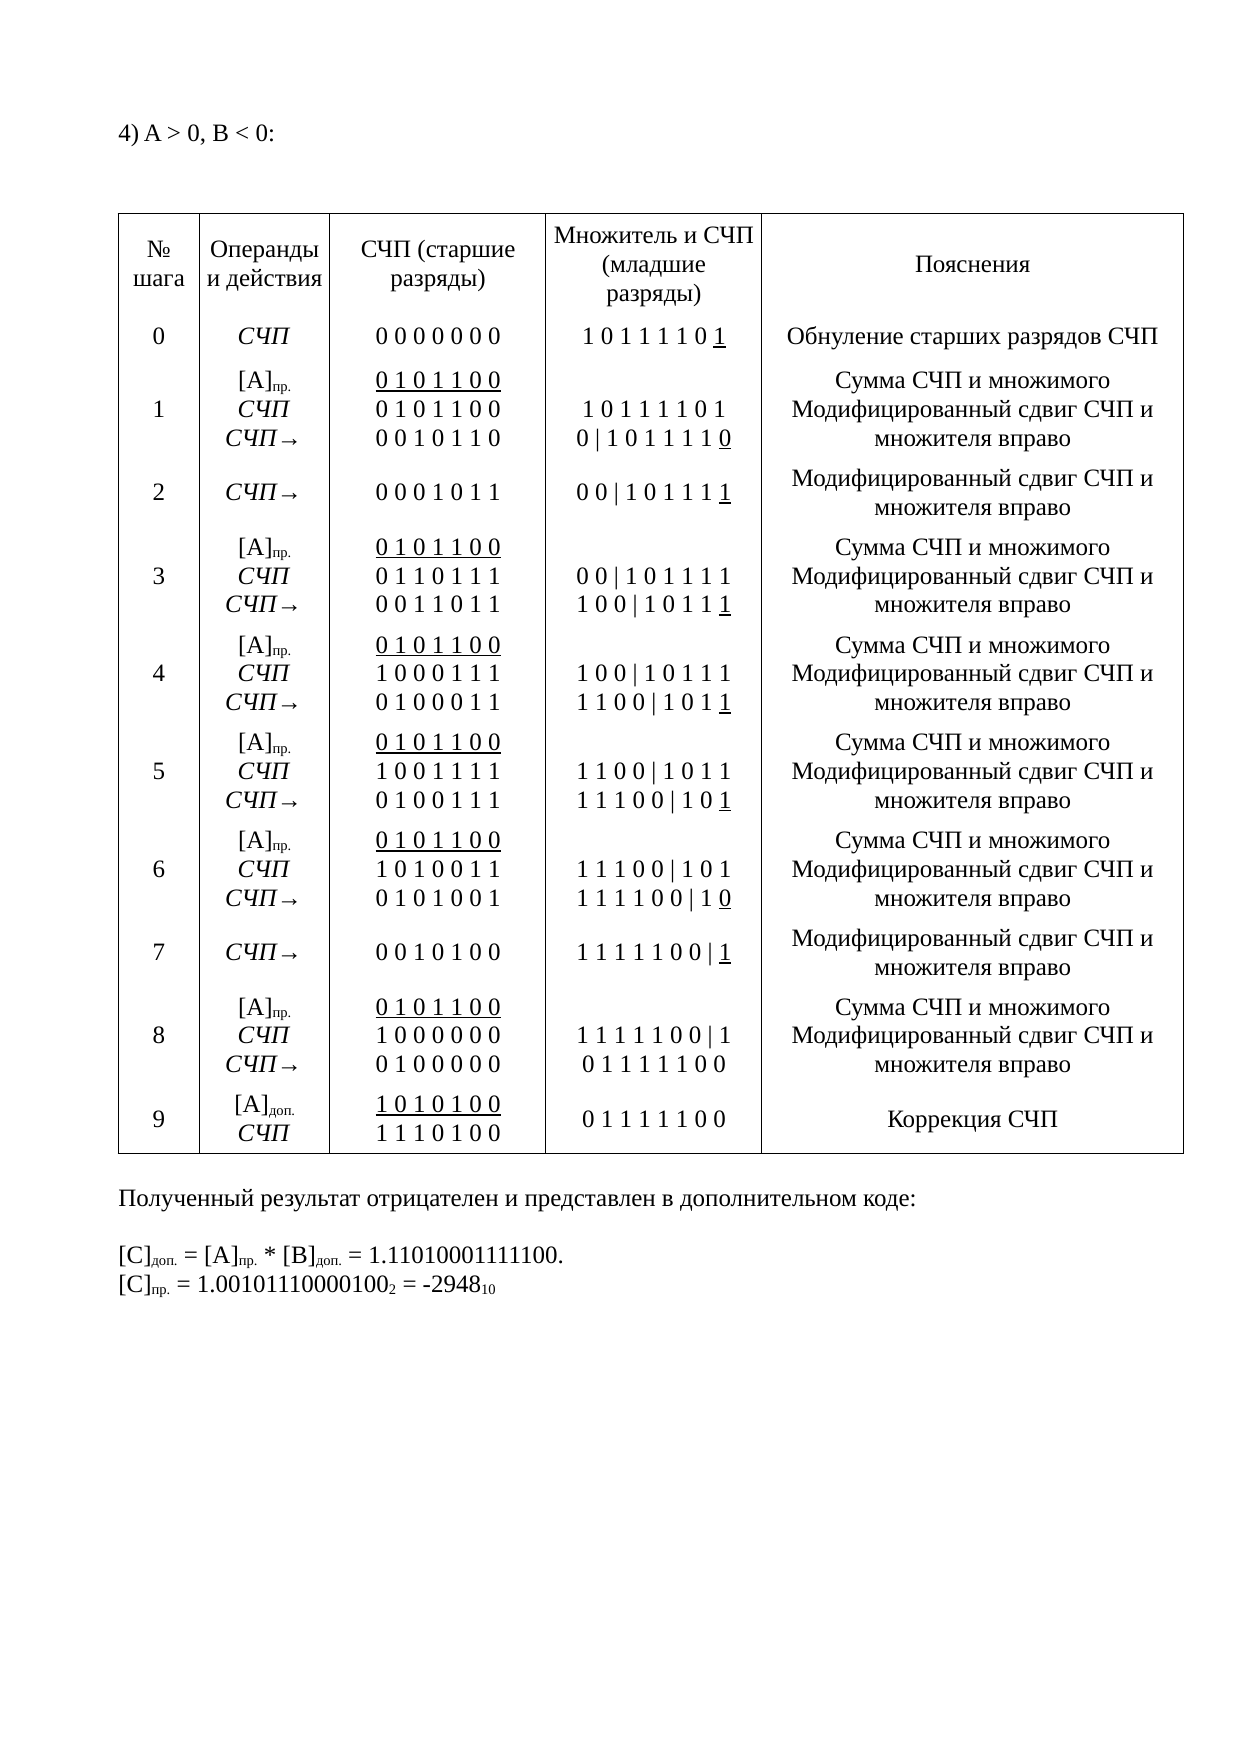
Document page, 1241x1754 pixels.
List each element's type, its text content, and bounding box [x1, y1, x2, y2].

table_cell [A]пр. СЧП СЧП→ [200, 986, 329, 1084]
table_cell 0 1 1 1 1 1 0 0 [546, 1084, 761, 1153]
table_cell Модифицированный сдвиг СЧП и множителя вправо [762, 458, 1183, 526]
text [C]пр. = 1.001011100001002 = -294810 [118, 1269, 1122, 1298]
table_cell 0 1 0 1 1 0 0 0 1 1 0 1 1 1 0 0 1 1 0 1 1 [330, 526, 545, 624]
table_cell 1 1 1 1 1 0 0 | 1 [546, 917, 761, 986]
table_cell 5 [119, 722, 199, 819]
table_cell 0 1 0 1 1 0 0 1 0 0 1 1 1 1 0 1 0 0 1 1 1 [330, 722, 545, 819]
table_cell 1 0 1 1 1 1 0 1 [546, 312, 761, 360]
text 4) A > 0, B < 0: [118, 118, 1122, 147]
table_header Пояснения [762, 214, 1183, 312]
table_cell 0 1 0 1 1 0 0 0 1 0 1 1 0 0 0 0 1 0 1 1 0 [330, 360, 545, 457]
table_cell СЧП [200, 312, 329, 360]
table_cell 1 0 1 1 1 1 0 1 0 | 1 0 1 1 1 1 0 [546, 360, 761, 457]
table_cell Сумма СЧП и множимого Модифицированный сдвиг СЧП и множителя вправо [762, 722, 1183, 819]
table_header № шага [119, 214, 199, 312]
table_cell 0 0 0 0 0 0 0 [330, 312, 545, 360]
table_cell 1 1 1 1 1 0 0 | 1 0 1 1 1 1 1 0 0 [546, 986, 761, 1084]
table_cell 3 [119, 526, 199, 624]
table_cell Сумма СЧП и множимого Модифицированный сдвиг СЧП и множителя вправо [762, 624, 1183, 722]
text [C]доп. = [A]пр. * [B]доп. = 1.11010001111100. [118, 1240, 1122, 1269]
table_cell [A]доп. СЧП [200, 1084, 329, 1153]
table_cell [A]пр. СЧП СЧП→ [200, 820, 329, 917]
table_cell 2 [119, 458, 199, 526]
table_cell 4 [119, 624, 199, 722]
table_cell 1 1 0 0 | 1 0 1 1 1 1 1 0 0 | 1 0 1 [546, 722, 761, 819]
table_cell 1 0 1 0 1 0 0 1 1 1 0 1 0 0 [330, 1084, 545, 1153]
table_cell 0 1 0 1 1 0 0 1 0 1 0 0 1 1 0 1 0 1 0 0 1 [330, 820, 545, 917]
table_cell Модифицированный сдвиг СЧП и множителя вправо [762, 917, 1183, 986]
table_cell 7 [119, 917, 199, 986]
table_cell [A]пр. СЧП СЧП→ [200, 722, 329, 819]
table_cell Сумма СЧП и множимого Модифицированный сдвиг СЧП и множителя вправо [762, 360, 1183, 457]
table_cell 0 1 0 1 1 0 0 1 0 0 0 0 0 0 0 1 0 0 0 0 0 [330, 986, 545, 1084]
table_cell [A]пр. СЧП СЧП→ [200, 624, 329, 722]
table_cell 8 [119, 986, 199, 1084]
table_cell [A]пр. СЧП СЧП→ [200, 360, 329, 457]
table_cell Обнуление старших разрядов СЧП [762, 312, 1183, 360]
table_cell 0 1 0 1 1 0 0 1 0 0 0 1 1 1 0 1 0 0 0 1 1 [330, 624, 545, 722]
table_cell Коррекция СЧП [762, 1084, 1183, 1153]
table_cell 0 0 0 1 0 1 1 [330, 458, 545, 526]
table_header Множитель и СЧП (младшие разряды) [546, 214, 761, 312]
table_cell 1 [119, 360, 199, 457]
table_cell 1 0 0 | 1 0 1 1 1 1 1 0 0 | 1 0 1 1 [546, 624, 761, 722]
table_cell Сумма СЧП и множимого Модифицированный сдвиг СЧП и множителя вправо [762, 820, 1183, 917]
table_cell [A]пр. СЧП СЧП→ [200, 526, 329, 624]
table_cell 6 [119, 820, 199, 917]
table_cell СЧП→ [200, 917, 329, 986]
table_cell 1 1 1 0 0 | 1 0 1 1 1 1 1 0 0 | 1 0 [546, 820, 761, 917]
table_cell 0 0 1 0 1 0 0 [330, 917, 545, 986]
table_cell Сумма СЧП и множимого Модифицированный сдвиг СЧП и множителя вправо [762, 526, 1183, 624]
table_cell 0 0 | 1 0 1 1 1 1 [546, 458, 761, 526]
table_header Операнды и действия [200, 214, 329, 312]
table_cell СЧП→ [200, 458, 329, 526]
table_cell Сумма СЧП и множимого Модифицированный сдвиг СЧП и множителя вправо [762, 986, 1183, 1084]
text Полученный результат отрицателен и представлен в дополнительном коде: [118, 1183, 1122, 1211]
table_cell 0 0 | 1 0 1 1 1 1 1 0 0 | 1 0 1 1 1 [546, 526, 761, 624]
table_cell 0 [119, 312, 199, 360]
table_cell 9 [119, 1084, 199, 1153]
table_header СЧП (старшие разряды) [330, 214, 545, 312]
